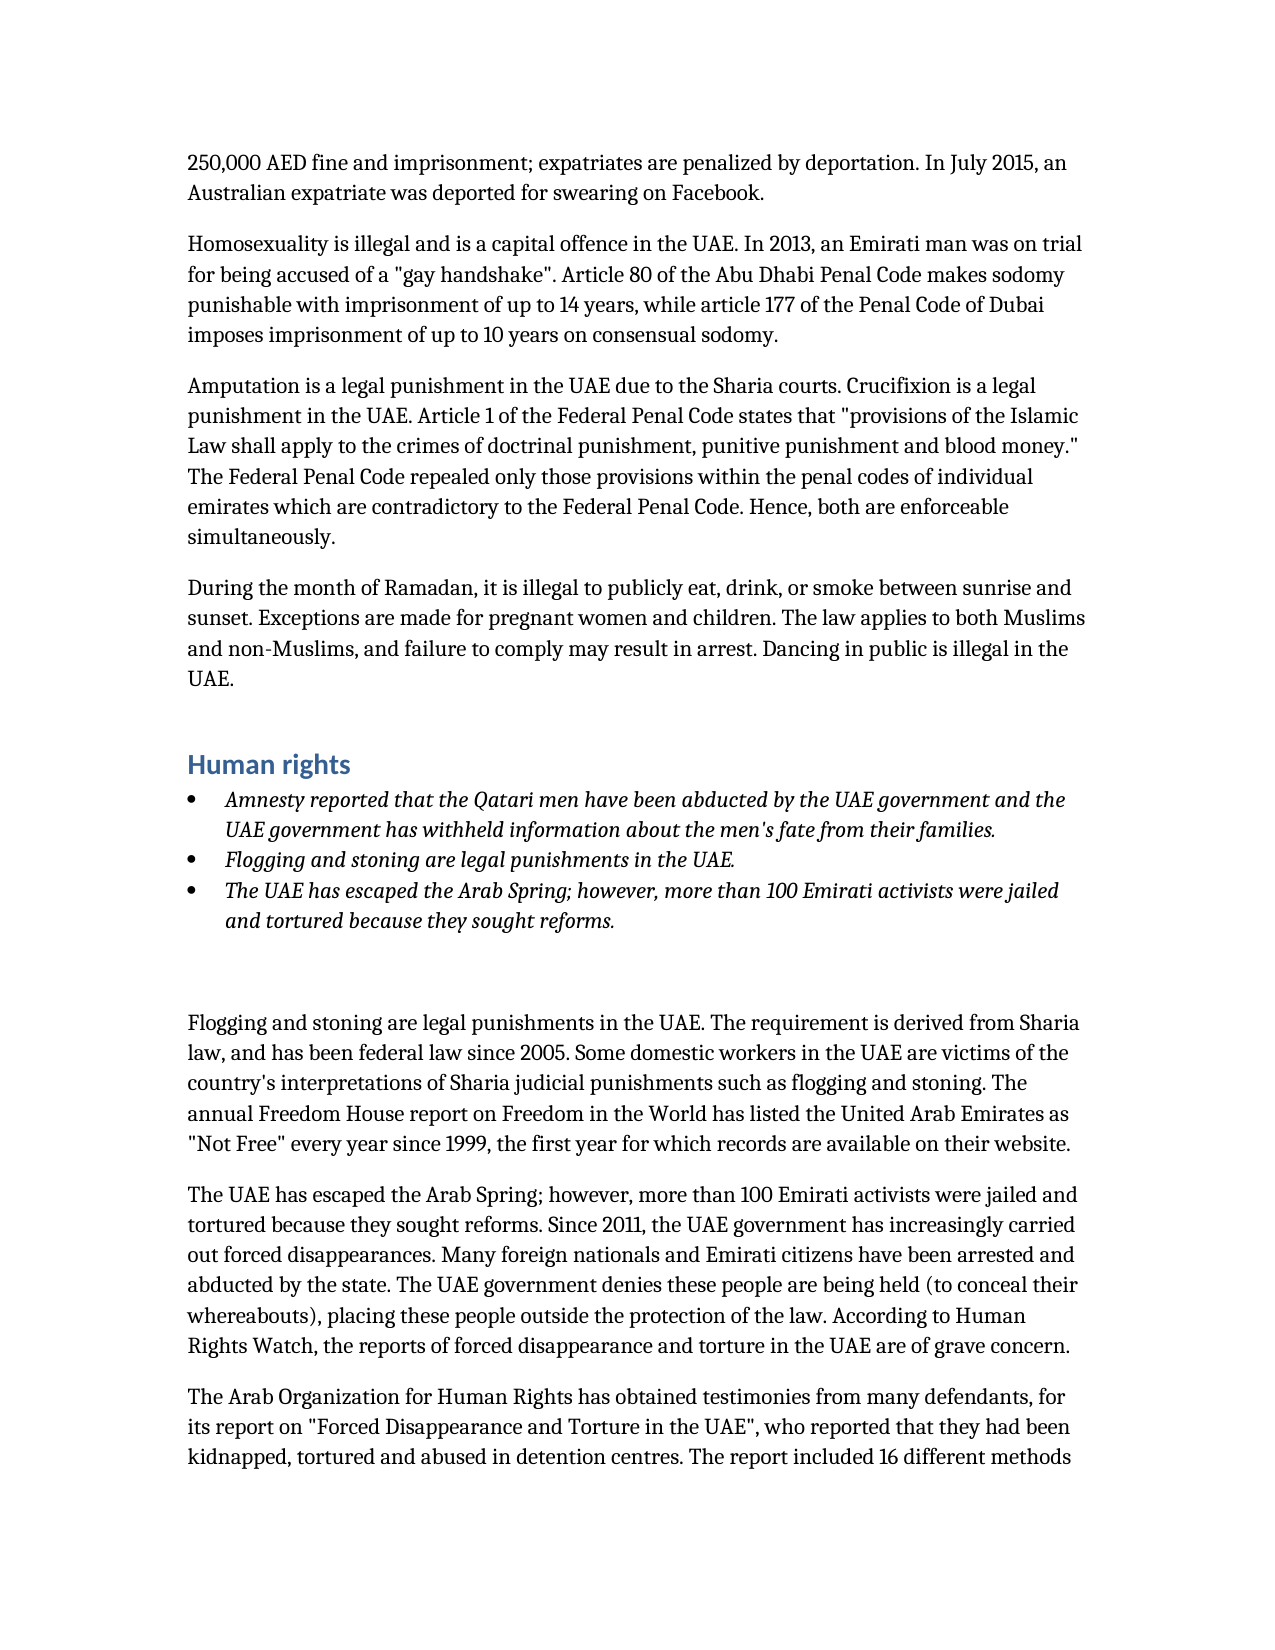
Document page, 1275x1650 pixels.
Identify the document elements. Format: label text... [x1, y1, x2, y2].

text Homosexuality is illegal and is a capital offence in the UAE. In 2013, an Emirati man was on trial for being accused of a "gay handshake". Article 80 of the Abu Dhabi Penal Code makes sodomy punishable with imprisonment of up to 14 years, while article 177 of the Penal Code of Dubai imposes imprisonment of up to 10 years on consensual sodomy. [187, 231, 1087, 348]
text Flogging and stoning are legal punishments in the UAE. The requirement is derived from Sharia law, and has been federal law since 2005. Some domestic workers in the UAE are victims of the country's interpretations of Sharia judicial punishments such as flogging and stoning. The annual Freedom House report on Freedom in the World has listed the United Arab Emirates as "Not Free" every year since 1999, the first year for which records are available on their website. [187, 1010, 1087, 1157]
list Flogging and stoning are legal punishments in the UAE. [187, 847, 1087, 873]
list The UAE has escaped the Arab Spring; however, more than 100 Emirati activists were jailed and tortured because they sought reforms. [187, 877, 1087, 934]
text During the month of Ramadan, it is illegal to publicly eat, drink, or smoke between sunrise and sunset. Exceptions are made for pregnant women and children. The law applies to both Muslims and non-Muslims, and failure to comply may result in arrest. Dancing in public is illegal in the UAE. [187, 575, 1087, 692]
text The Arab Organization for Human Rights has obtained testimonies from many defendants, for its report on "Forced Disappearance and Torture in the UAE", who reported that they had been kidnapped, tortured and abused in detention centres. The report included 16 different methods [187, 1384, 1087, 1470]
list Amnesty reported that the Qatari men have been abducted by the UAE government and the UAE government has withheld information about the men's fate from their families. [187, 787, 1087, 843]
text Amputation is a legal punishment in the UAE due to the Sharia courts. Crucifixion is a legal punishment in the UAE. Article 1 of the Federal Penal Code states that "provisions of the Islamic Law shall apply to the crimes of doctrinal punishment, punitive punishment and blood money." The Federal Penal Code repealed only those provisions within the penal codes of individual emirates which are contradictory to the Federal Penal Code. Hence, both are enforceable simultaneously. [187, 373, 1087, 550]
text The UAE has escaped the Arab Spring; however, more than 100 Emirati activists were jailed and tortured because they sought reforms. Since 2011, the UAE government has increasingly carried out forced disappearances. Many foreign nationals and Emirati citizens have been arrested and abducted by the state. The UAE government denies these people are being held (to conceal their whereabouts), placing these people outside the protection of the law. According to Human Rights Watch, the reports of forced disappearance and torture in the UAE are of grave concern. [187, 1182, 1087, 1359]
text 250,000 AED fine and imprisonment; expatriates are penalized by deportation. In July 2015, an Australian expatriate was deported for swearing on Facebook. [187, 150, 1087, 207]
subtitle Human rights [187, 746, 1087, 781]
